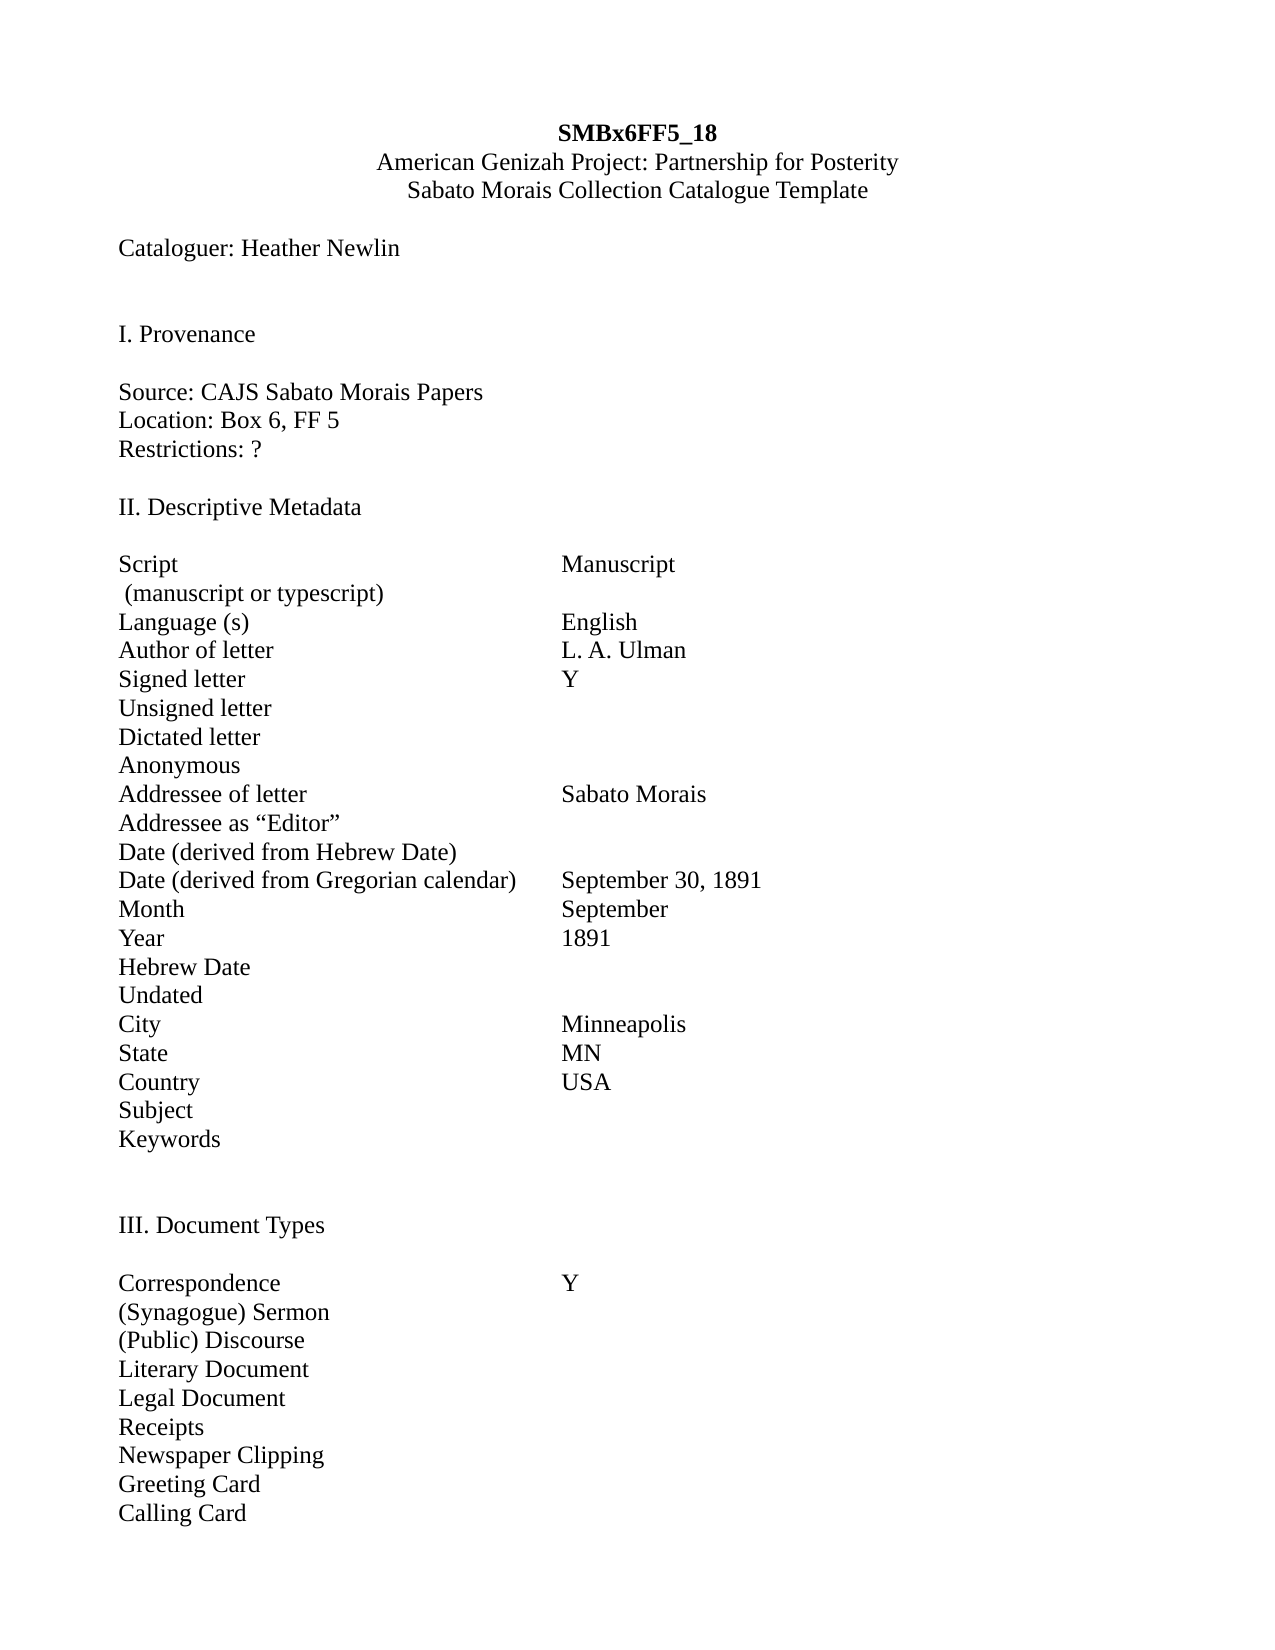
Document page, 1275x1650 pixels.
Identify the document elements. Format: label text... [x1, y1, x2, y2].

text Addressee of letter Sabato Morais [118, 779, 1157, 808]
text Calling Card [118, 1498, 1157, 1527]
text City Minneapolis [118, 1009, 1157, 1038]
text State MN [118, 1038, 1157, 1067]
text Source: CAJS Sabato Morais Papers [118, 377, 1157, 406]
text SMBx6FF5_18 [118, 118, 1157, 147]
text Legal Document [118, 1383, 1157, 1412]
text American Genizah Project: Partnership for Posterity [118, 147, 1157, 176]
text (Public) Discourse [118, 1326, 1157, 1354]
text (manuscript or typescript) [118, 578, 1157, 607]
text Literary Document [118, 1354, 1157, 1383]
text I. Provenance [118, 319, 1157, 348]
text Country USA [118, 1067, 1157, 1096]
text Addressee as “Editor” [118, 808, 1157, 837]
text Greeting Card [118, 1469, 1157, 1498]
text Sabato Morais Collection Catalogue Template [118, 176, 1157, 204]
text Correspondence Y [118, 1268, 1157, 1297]
text Receipts [118, 1412, 1157, 1441]
text Language (s) English [118, 607, 1157, 636]
text Date (derived from Hebrew Date) [118, 837, 1157, 866]
text Script Manuscript [118, 549, 1157, 578]
text II. Descriptive Metadata [118, 492, 1157, 521]
text Restrictions: ? [118, 434, 1157, 463]
text Newspaper Clipping [118, 1441, 1157, 1469]
text Author of letter L. A. Ulman [118, 636, 1157, 664]
text Subject [118, 1096, 1157, 1124]
text (Synagogue) Sermon [118, 1297, 1157, 1326]
text Dictated letter [118, 722, 1157, 751]
text Unsigned letter [118, 693, 1157, 722]
text Year 1891 [118, 923, 1157, 952]
text Hebrew Date [118, 952, 1157, 981]
text Keywords [118, 1124, 1157, 1153]
text Undated [118, 981, 1157, 1009]
text Location: Box 6, FF 5 [118, 406, 1157, 434]
text Anonymous [118, 751, 1157, 779]
text Signed letter Y [118, 664, 1157, 693]
text Date (derived from Gregorian calendar) September 30, 1891 [118, 866, 1157, 894]
text III. Document Types [118, 1211, 1157, 1239]
text Month September [118, 894, 1157, 923]
text Cataloguer: Heather Newlin [118, 233, 1157, 262]
